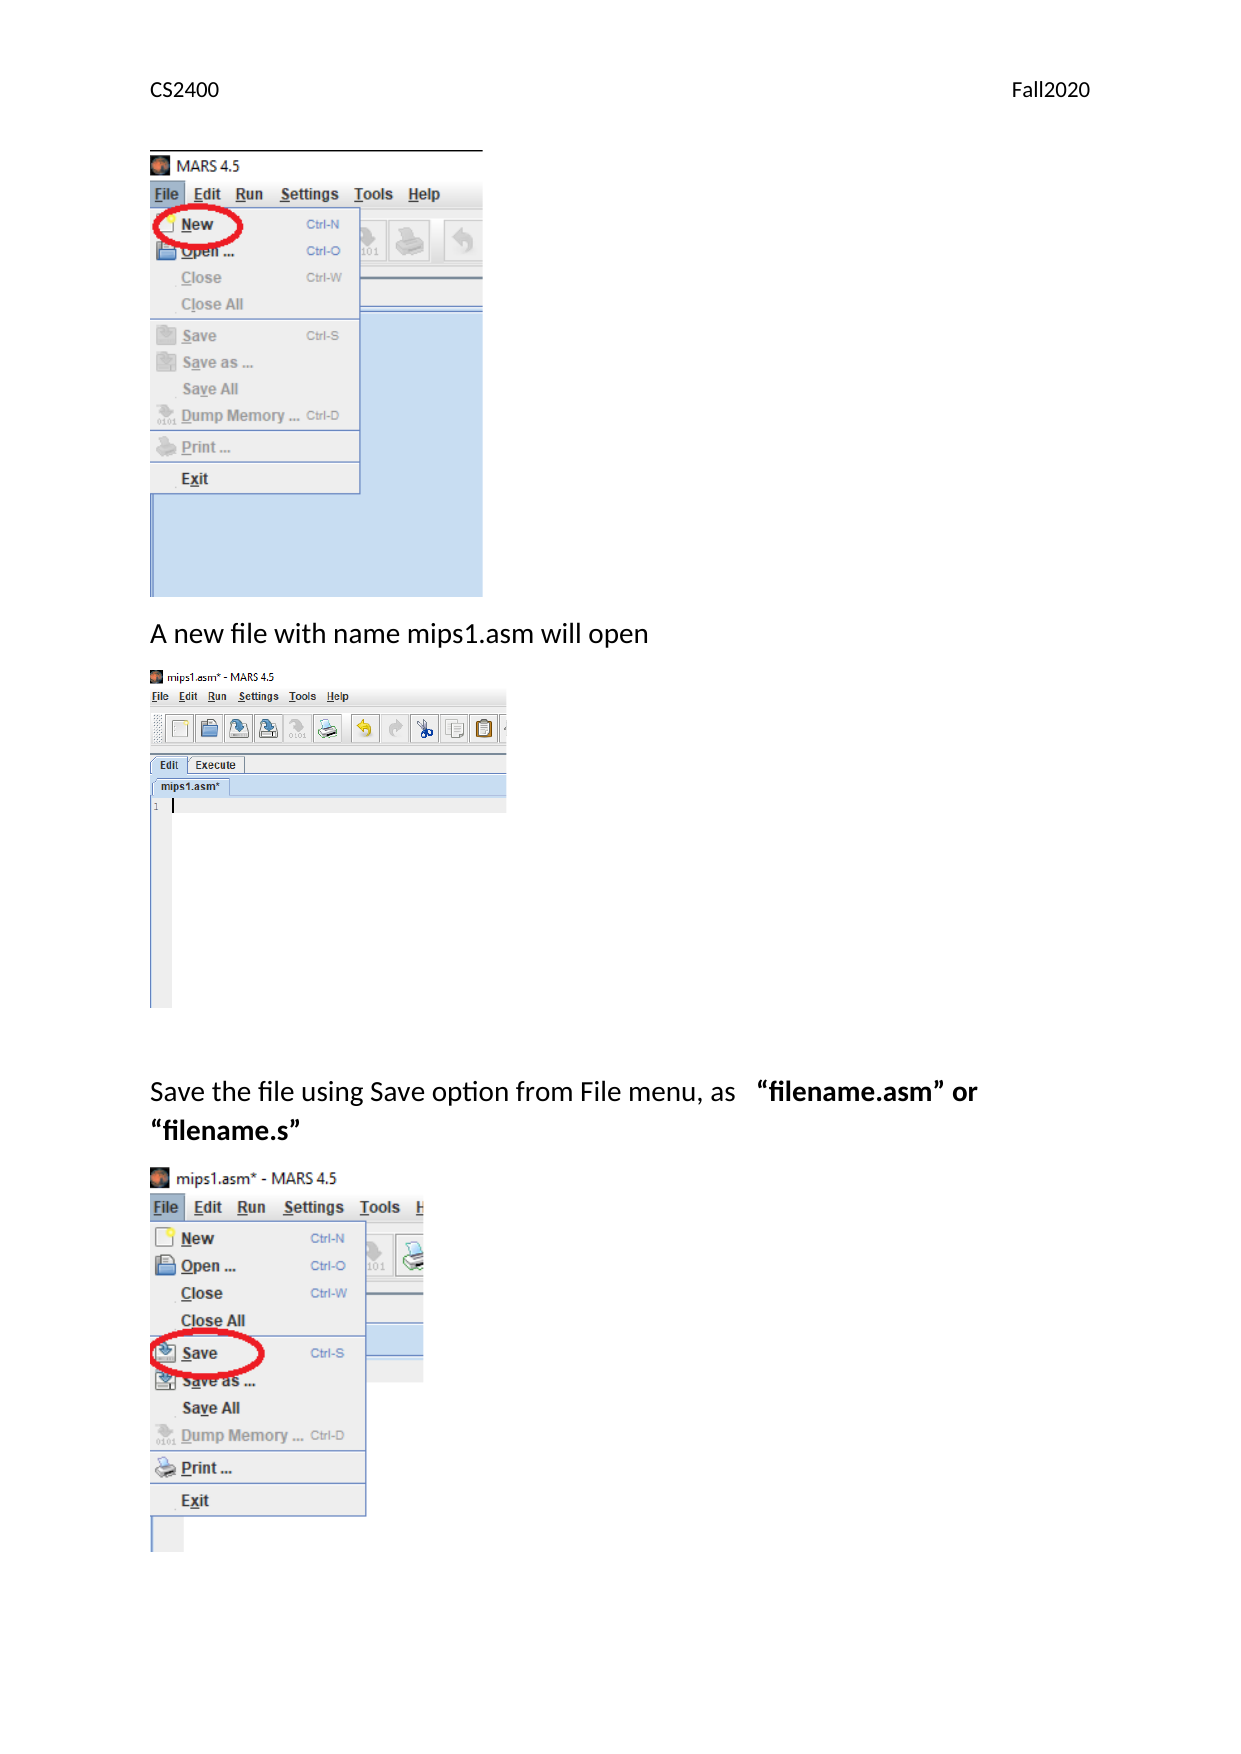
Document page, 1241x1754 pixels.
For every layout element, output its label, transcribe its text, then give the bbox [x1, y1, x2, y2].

picture [150, 670, 507, 1008]
picture [150, 150, 483, 597]
text Save the file using Save option from File menu, as “filename.asm” or “filename.s” [150, 1073, 1090, 1147]
text A new file with name mips1.asm will open [150, 615, 1090, 651]
picture [150, 1166, 424, 1552]
